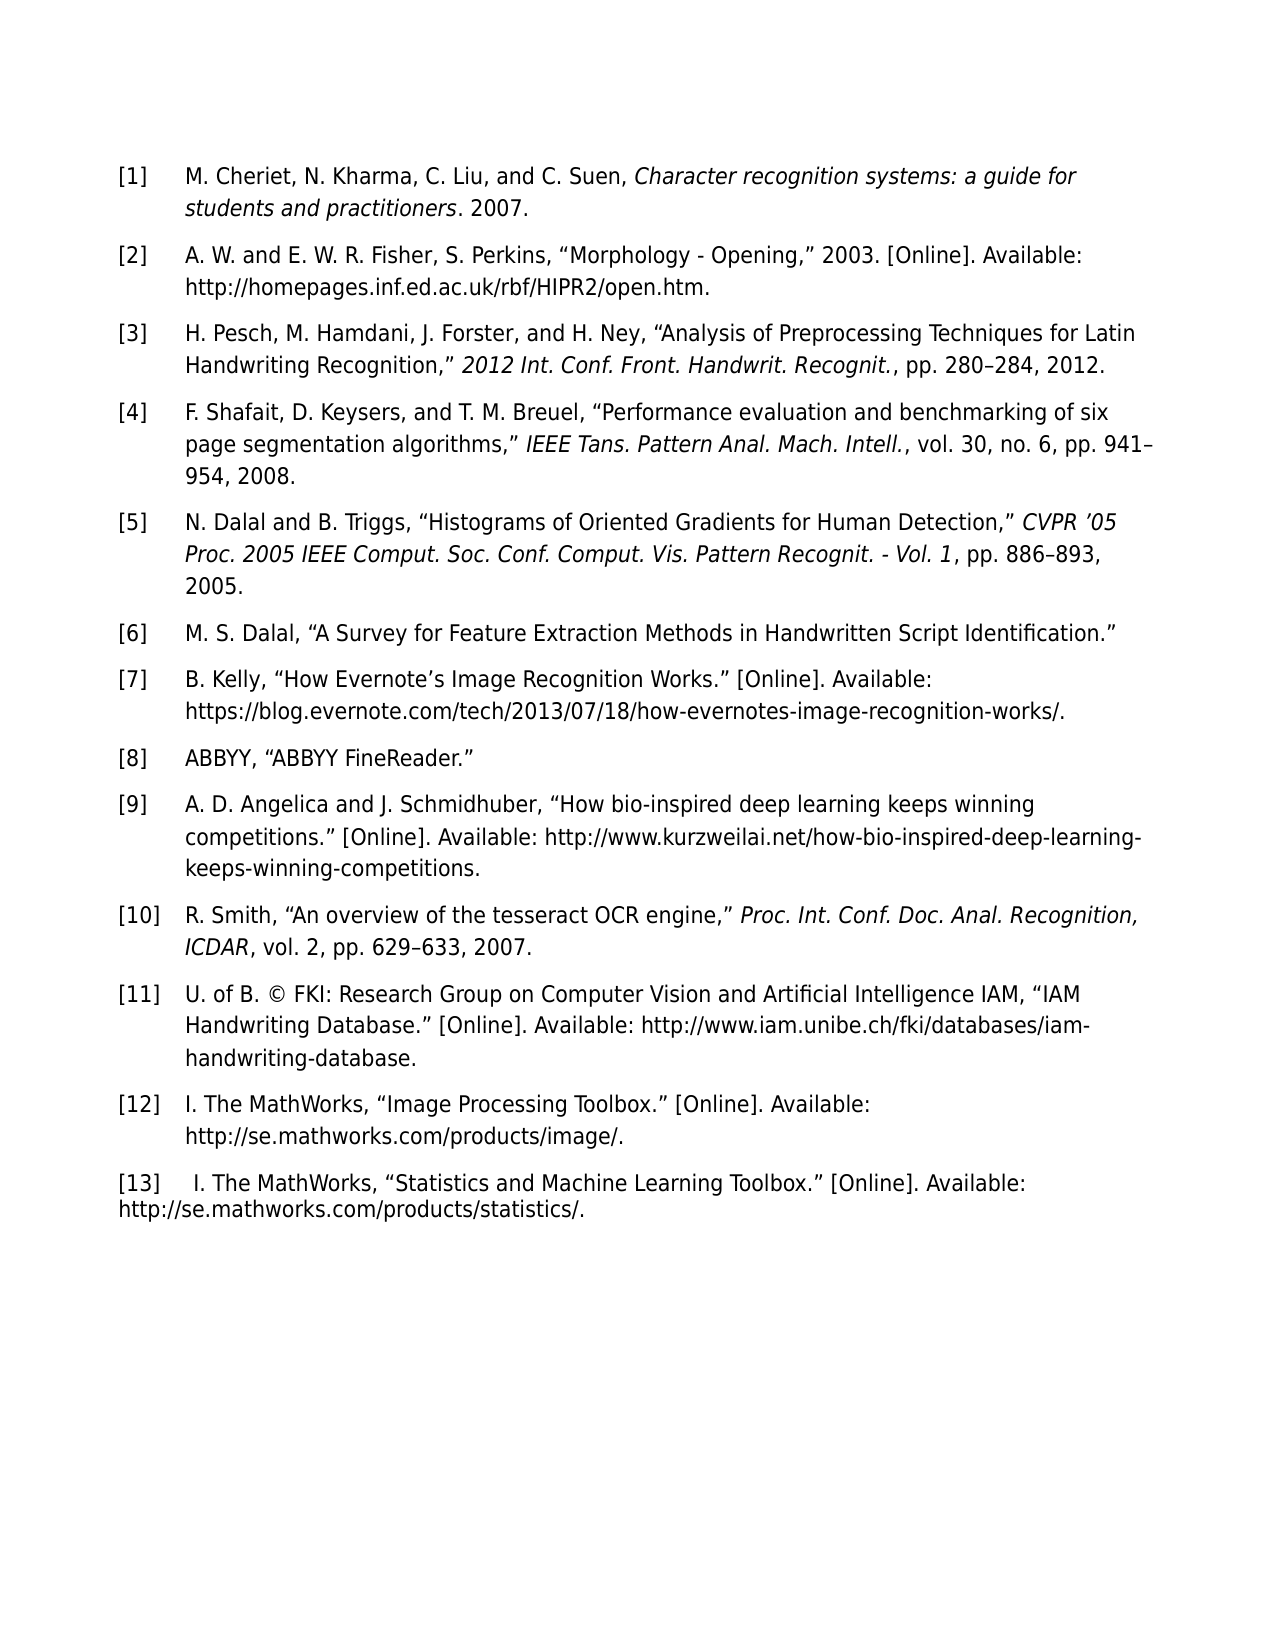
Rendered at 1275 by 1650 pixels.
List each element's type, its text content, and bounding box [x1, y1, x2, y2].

text [9] A. D. Angelica and J. Schmidhuber, “How bio-inspired deep learning keeps winning competitions.” [Online]. Available: http://www.kurzweilai.net/how-bio-inspired-deep-learning-keeps-winning-competitions. [118, 792, 1157, 882]
text [1] M. Cheriet, N. Kharma, C. Liu, and C. Suen, Character recognition systems: a guide for students and practitioners. 2007. [118, 163, 1157, 222]
text [12] I. The MathWorks, “Image Processing Toolbox.” [Online]. Available: http://se.mathworks.com/products/image/. [118, 1091, 1157, 1150]
text [5] N. Dalal and B. Triggs, “Histograms of Oriented Gradients for Human Detection,” CVPR ’05 Proc. 2005 IEEE Comput. Soc. Conf. Comput. Vis. Pattern Recognit. - Vol. 1, pp. 886–893, 2005. [118, 509, 1157, 600]
text [4] F. Shafait, D. Keysers, and T. M. Breuel, “Performance evaluation and benchmarking of six page segmentation algorithms,” IEEE Tans. Pattern Anal. Mach. Intell., vol. 30, no. 6, pp. 941–954, 2008. [118, 399, 1157, 489]
text [2] A. W. and E. W. R. Fisher, S. Perkins, “Morphology - Opening,” 2003. [Online]. Available: http://homepages.inf.ed.ac.uk/rbf/HIPR2/open.htm. [118, 242, 1157, 301]
text [10] R. Smith, “An overview of the tesseract OCR engine,” Proc. Int. Conf. Doc. Anal. Recognition, ICDAR, vol. 2, pp. 629–633, 2007. [118, 902, 1157, 961]
text [3] H. Pesch, M. Hamdani, J. Forster, and H. Ney, “Analysis of Preprocessing Techniques for Latin Handwriting Recognition,” 2012 Int. Conf. Front. Handwrit. Recognit., pp. 280–284, 2012. [118, 320, 1157, 379]
text [13] I. The MathWorks, “Statistics and Machine Learning Toolbox.” [Online]. Available: http://se.mathworks.com/products/statistics/. [118, 1170, 1157, 1223]
text [7] B. Kelly, “How Evernote’s Image Recognition Works.” [Online]. Available: https://blog.evernote.com/tech/2013/07/18/how-evernotes-image-recognition-works/. [118, 667, 1157, 725]
text [11] U. of B. © FKI: Research Group on Computer Vision and Artificial Intelligence IAM, “IAM Handwriting Database.” [Online]. Available: http://www.iam.unibe.ch/fki/databases/iam-handwriting-database. [118, 981, 1157, 1071]
text [8] ABBYY, “ABBYY FineReader.” [118, 745, 1157, 772]
text [6] M. S. Dalal, “A Survey for Feature Extraction Methods in Handwritten Script Identification.” [118, 620, 1157, 647]
